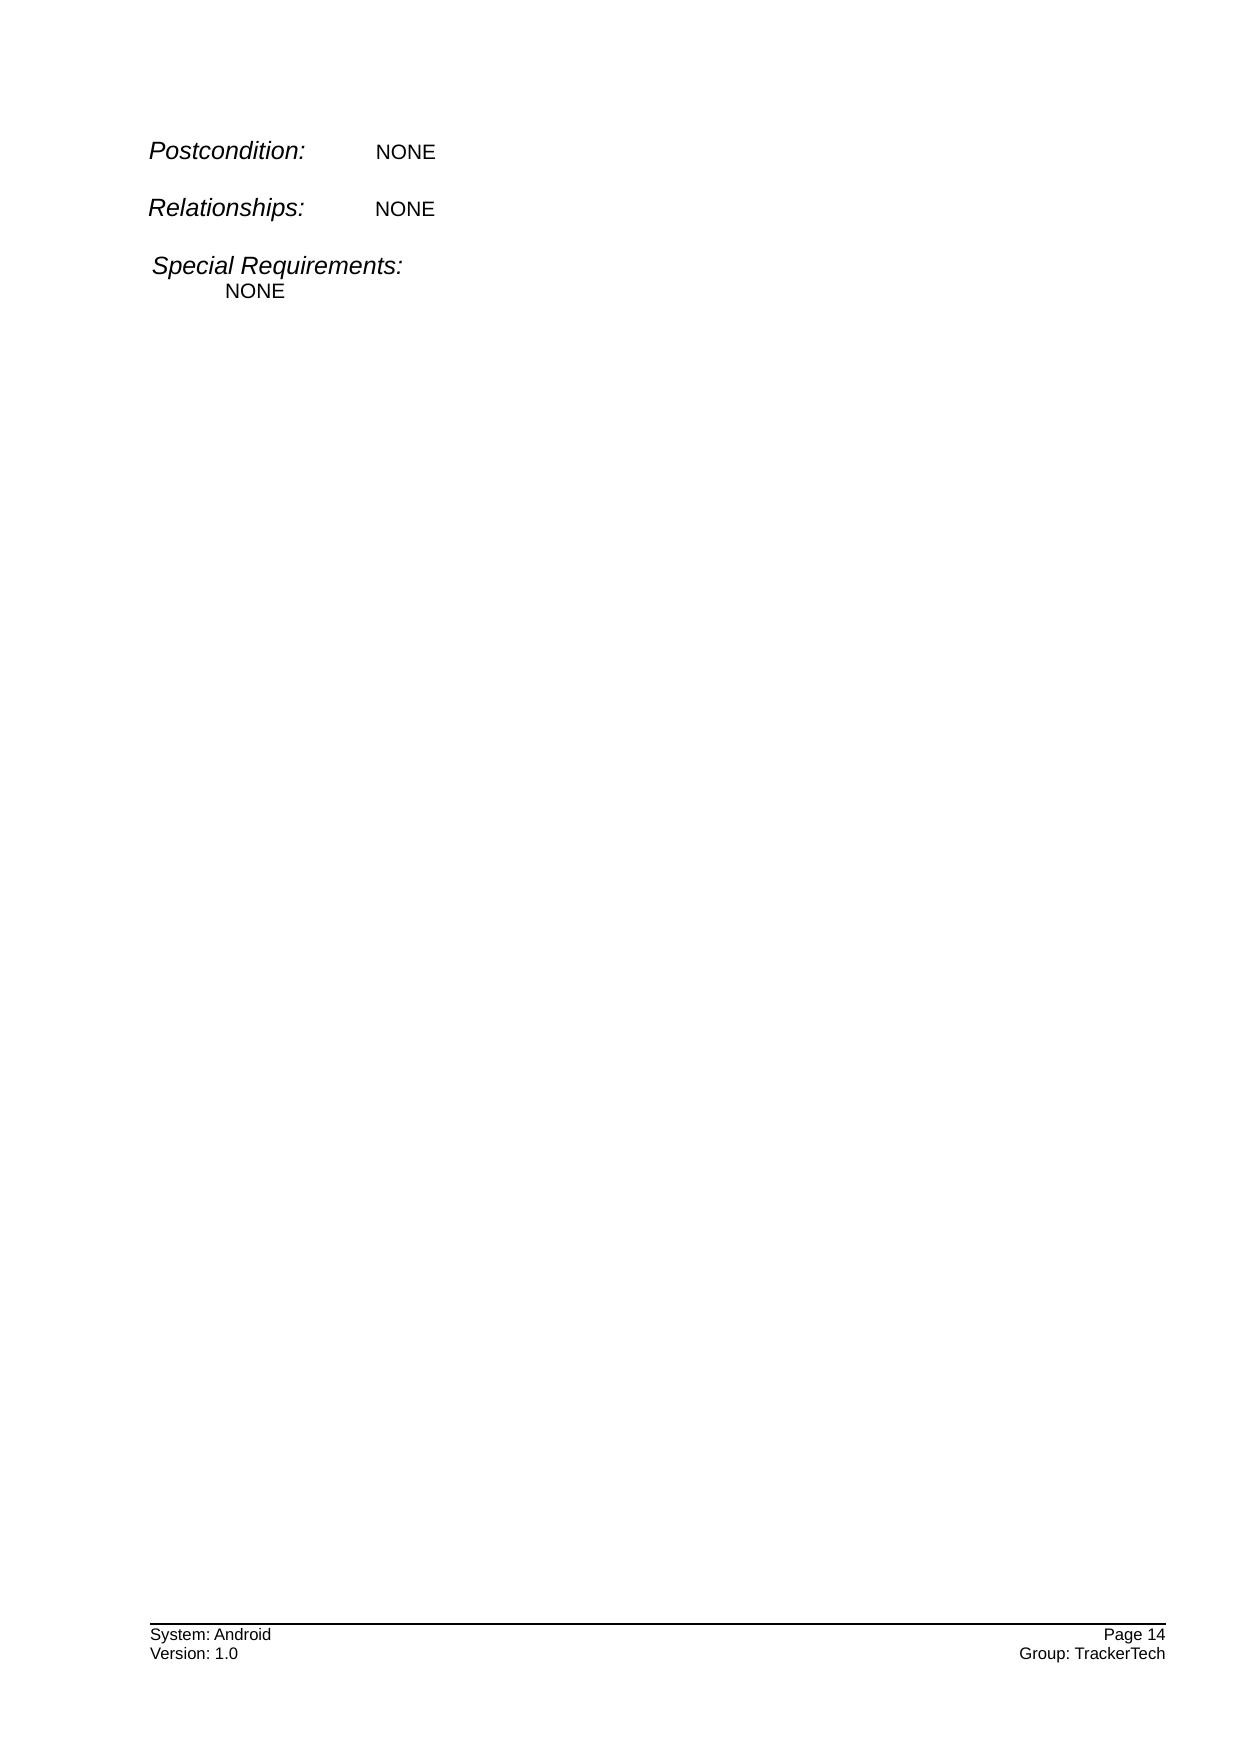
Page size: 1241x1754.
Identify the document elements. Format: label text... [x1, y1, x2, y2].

text NONE [225, 279, 1166, 303]
text Relationships: NONE [148, 193, 1166, 222]
text Postcondition: NONE [148, 136, 1166, 164]
text Special Requirements: [152, 251, 1166, 279]
